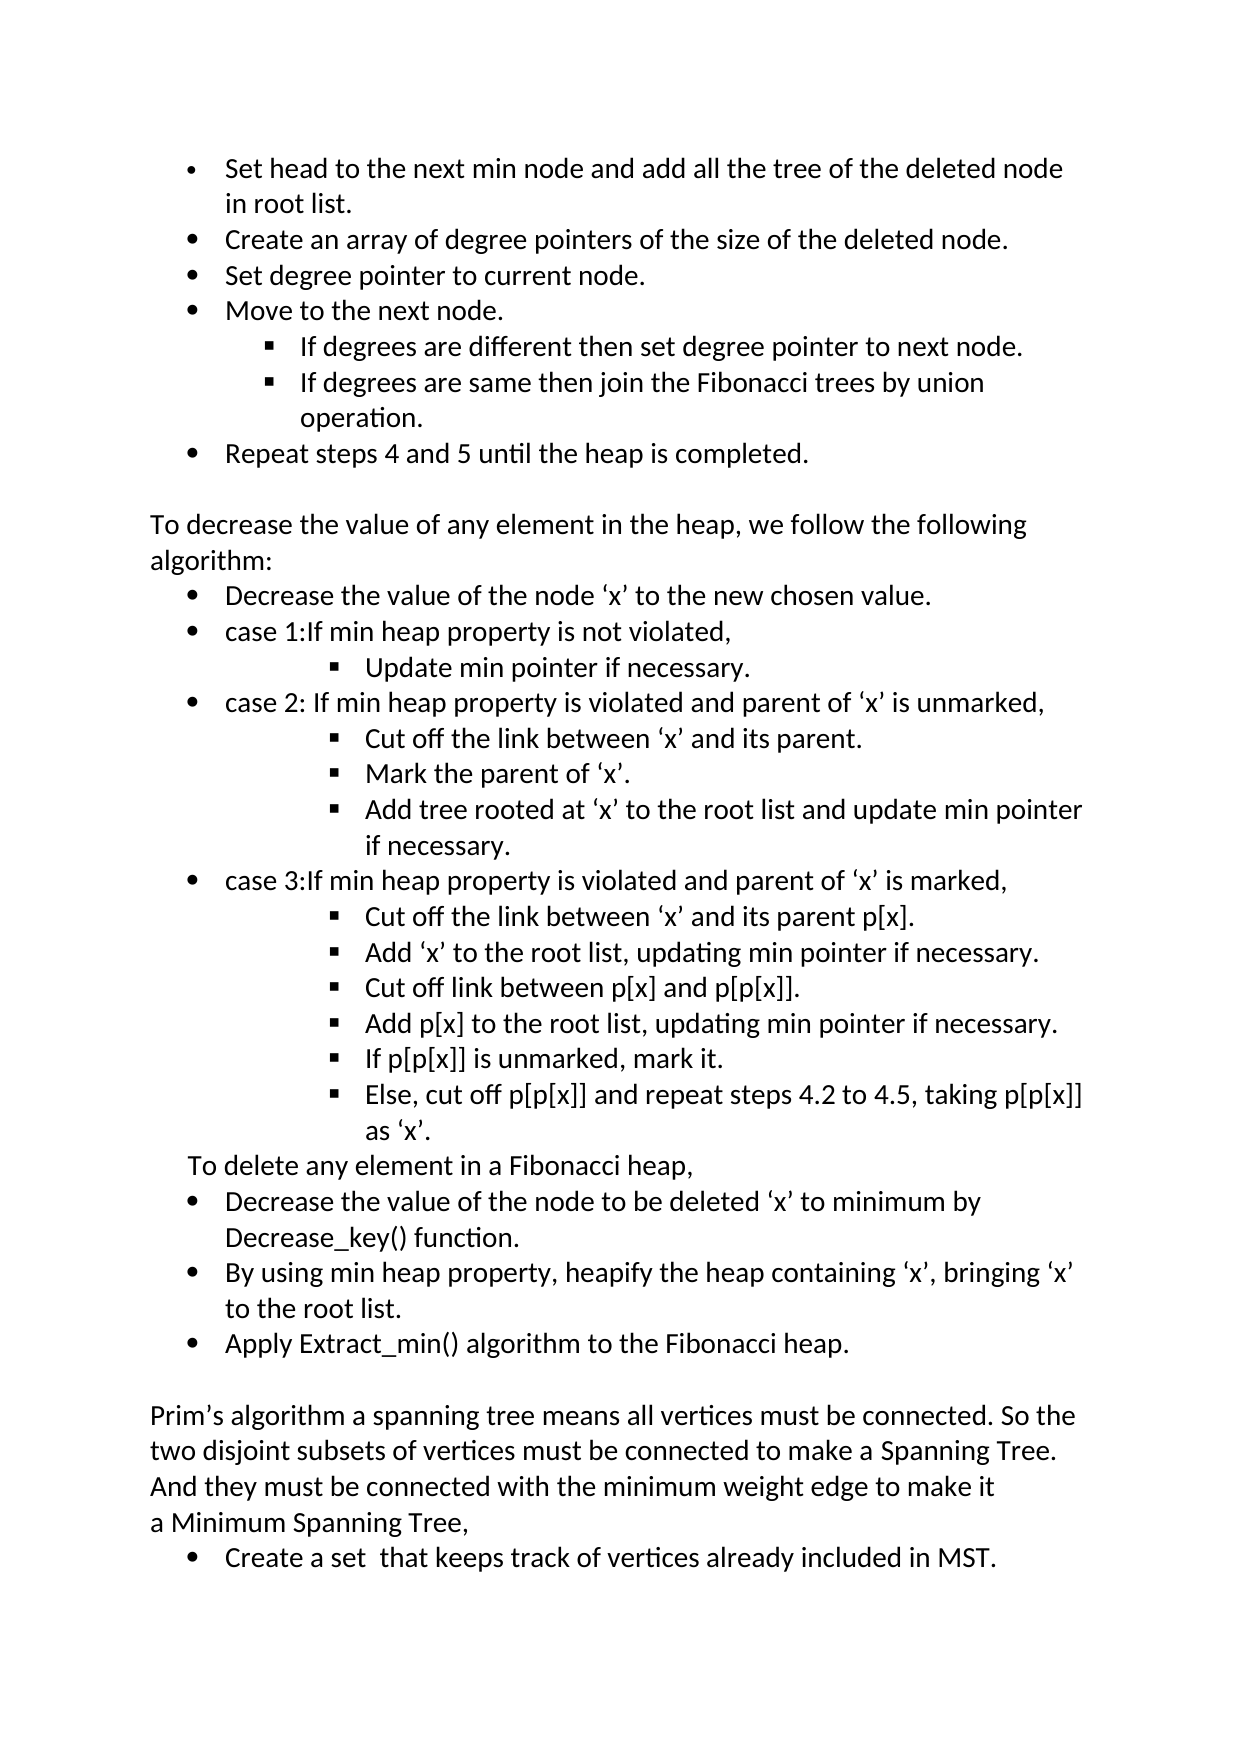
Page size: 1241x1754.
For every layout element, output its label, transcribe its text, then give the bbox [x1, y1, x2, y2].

list case 3:If min heap property is violated and parent of ‘x’ is marked, [187, 862, 1090, 898]
list Move to the next node. [187, 292, 1090, 328]
list Cut off the link between ‘x’ and its parent. [327, 720, 1090, 756]
list Set head to the next min node and add all the tree of the deleted node in root list. [187, 150, 1090, 221]
list Create an array of degree pointers of the size of the deleted node. [187, 221, 1090, 257]
list Create a set that keeps track of vertices already included in MST. [187, 1539, 1090, 1575]
list Else, cut off p[p[x]] and repeat steps 4.2 to 4.5, taking p[p[x]] as ‘x’. [327, 1076, 1090, 1147]
list Decrease the value of the node to be deleted ‘x’ to minimum by Decrease_key() function. [187, 1183, 1090, 1254]
text Prim’s algorithm a spanning tree means all vertices must be connected. So the two disjoint subsets of vertices must be connected to make a Spanning Tree. And they must be connected with the minimum weight edge to make it a Minimum Spanning Tree, [150, 1397, 1090, 1539]
list Cut off the link between ‘x’ and its parent p[x]. [327, 898, 1090, 934]
list If p[p[x]] is unmarked, mark it. [327, 1041, 1090, 1076]
list Add tree rooted at ‘x’ to the root list and update min pointer if necessary. [327, 791, 1090, 862]
list case 1:If min heap property is not violated, [187, 613, 1090, 649]
list Decrease the value of the node ‘x’ to the new chosen value. [187, 577, 1090, 613]
list Update min pointer if necessary. [327, 649, 1090, 684]
text To delete any element in a Fibonacci heap, [187, 1147, 1090, 1183]
list By using min heap property, heapify the heap containing ‘x’, bringing ‘x’ to the root list. [187, 1254, 1090, 1326]
list Repeat steps 4 and 5 until the heap is completed. [187, 435, 1090, 471]
list Set degree pointer to current node. [187, 257, 1090, 292]
list case 2: If min heap property is violated and parent of ‘x’ is unmarked, [187, 684, 1090, 720]
list If degrees are different then set degree pointer to next node. [262, 328, 1090, 364]
text To decrease the value of any element in the heap, we follow the following algorithm: [150, 506, 1090, 577]
list Add ‘x’ to the root list, updating min pointer if necessary. [327, 934, 1090, 969]
list Cut off link between p[x] and p[p[x]]. [327, 969, 1090, 1005]
list Add p[x] to the root list, updating min pointer if necessary. [327, 1005, 1090, 1041]
list Mark the parent of ‘x’. [327, 756, 1090, 791]
list If degrees are same then join the Fibonacci trees by union operation. [262, 364, 1090, 435]
list Apply Extract_min() algorithm to the Fibonacci heap. [187, 1326, 1090, 1361]
